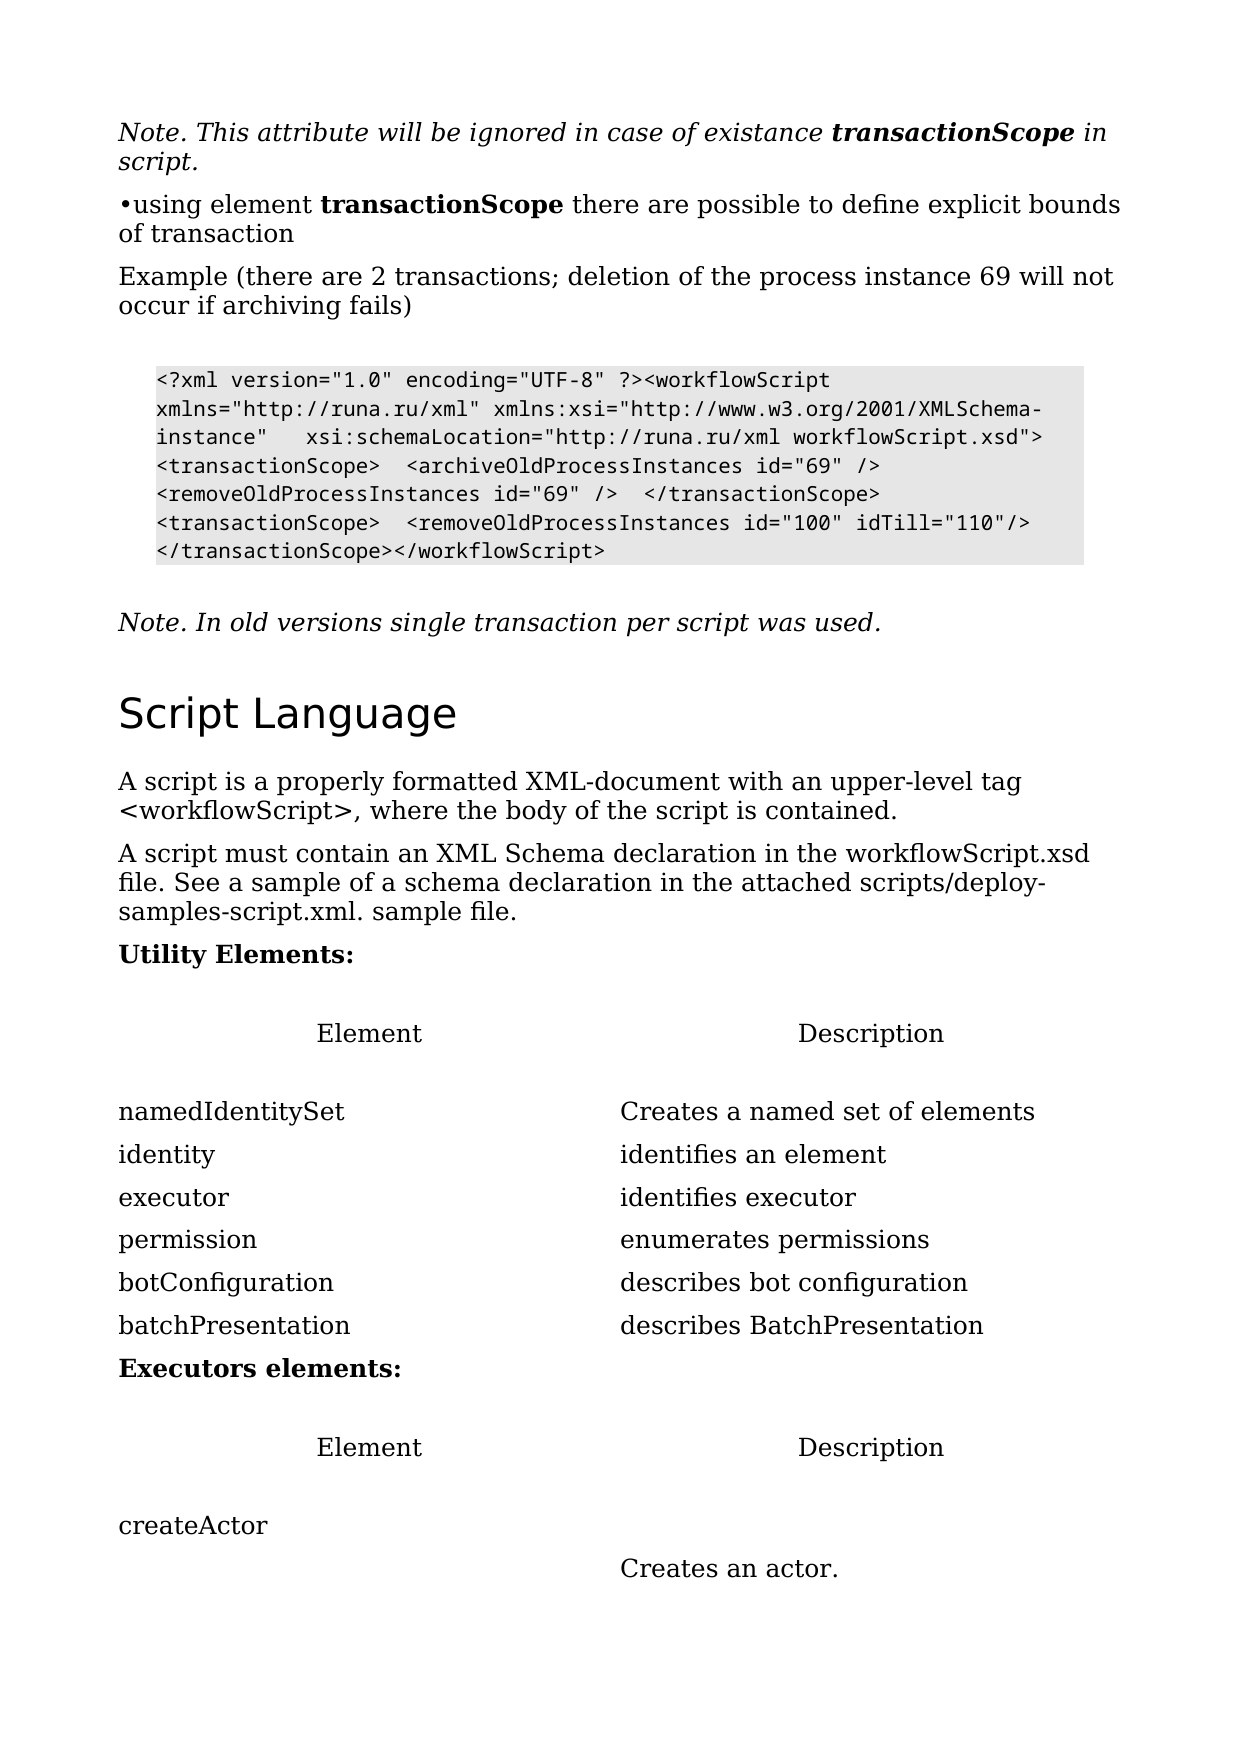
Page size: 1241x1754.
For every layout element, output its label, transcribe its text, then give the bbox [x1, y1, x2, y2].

text A script is a properly formatted XML-document with an upper-level tag <workflowScript>, where the body of the script is contained. [118, 767, 1122, 825]
table_cell executor [118, 1177, 620, 1219]
table_cell enumerates permissions [620, 1220, 1122, 1262]
table_cell identifies executor [620, 1177, 1122, 1219]
table_header Executors elements: [118, 1348, 1122, 1391]
table_cell describes BatchPresentation [620, 1305, 1122, 1348]
text Note. This attribute will be ignored in case of existance transactionScope in script. [118, 118, 1122, 177]
table_header Element [118, 1391, 620, 1505]
text Note. In old versions single transaction per script was used. [118, 608, 1122, 637]
table_cell Creates a named set of elements [620, 1091, 1122, 1134]
table_cell botConfiguration [118, 1262, 620, 1305]
text A script must contain an XML Schema declaration in the workflowScript.xsd file. See a sample of a schema declaration in the attached scripts/deploy-samples-script.xml. sample file. [118, 839, 1122, 926]
table_cell describes bot configuration [620, 1262, 1122, 1305]
table_cell namedIdentitySet [118, 1091, 620, 1134]
table_header Utility Elements: [118, 934, 1122, 977]
table_cell identity [118, 1134, 620, 1177]
text <?xml version="1.0" encoding="UTF-8" ?><workflowScript xmlns="http://runa.ru/xml" xmlns:xsi="http://www.w3.org/2001/XMLSchema-instance" xsi:schemaLocation="http://runa.ru/xml workflowScript.xsd"> <transactionScope> <archiveOldProcessInstances id="69" /> <removeOldProcessInstances id="69" /> </transactionScope> <transactionScope> <removeOldProcessInstances id="100" idTill="110"/> </transactionScope></workflowScript> [156, 366, 1084, 565]
text Example (there are 2 transactions; deletion of the process instance 69 will not occur if archiving fails) [118, 262, 1122, 321]
table_cell batchPresentation [118, 1305, 620, 1348]
table_cell Creates an actor. [620, 1505, 1122, 1633]
list using element transactionScope there are possible to define explicit bounds of transaction [118, 190, 1122, 249]
table_cell createActor [118, 1505, 620, 1633]
table_header Description [620, 1391, 1122, 1505]
table_cell identifies an element [620, 1134, 1122, 1177]
table_header Description [620, 977, 1122, 1091]
table_cell permission [118, 1220, 620, 1262]
table_header Element [118, 977, 620, 1091]
subtitle Script Language [118, 690, 1122, 738]
